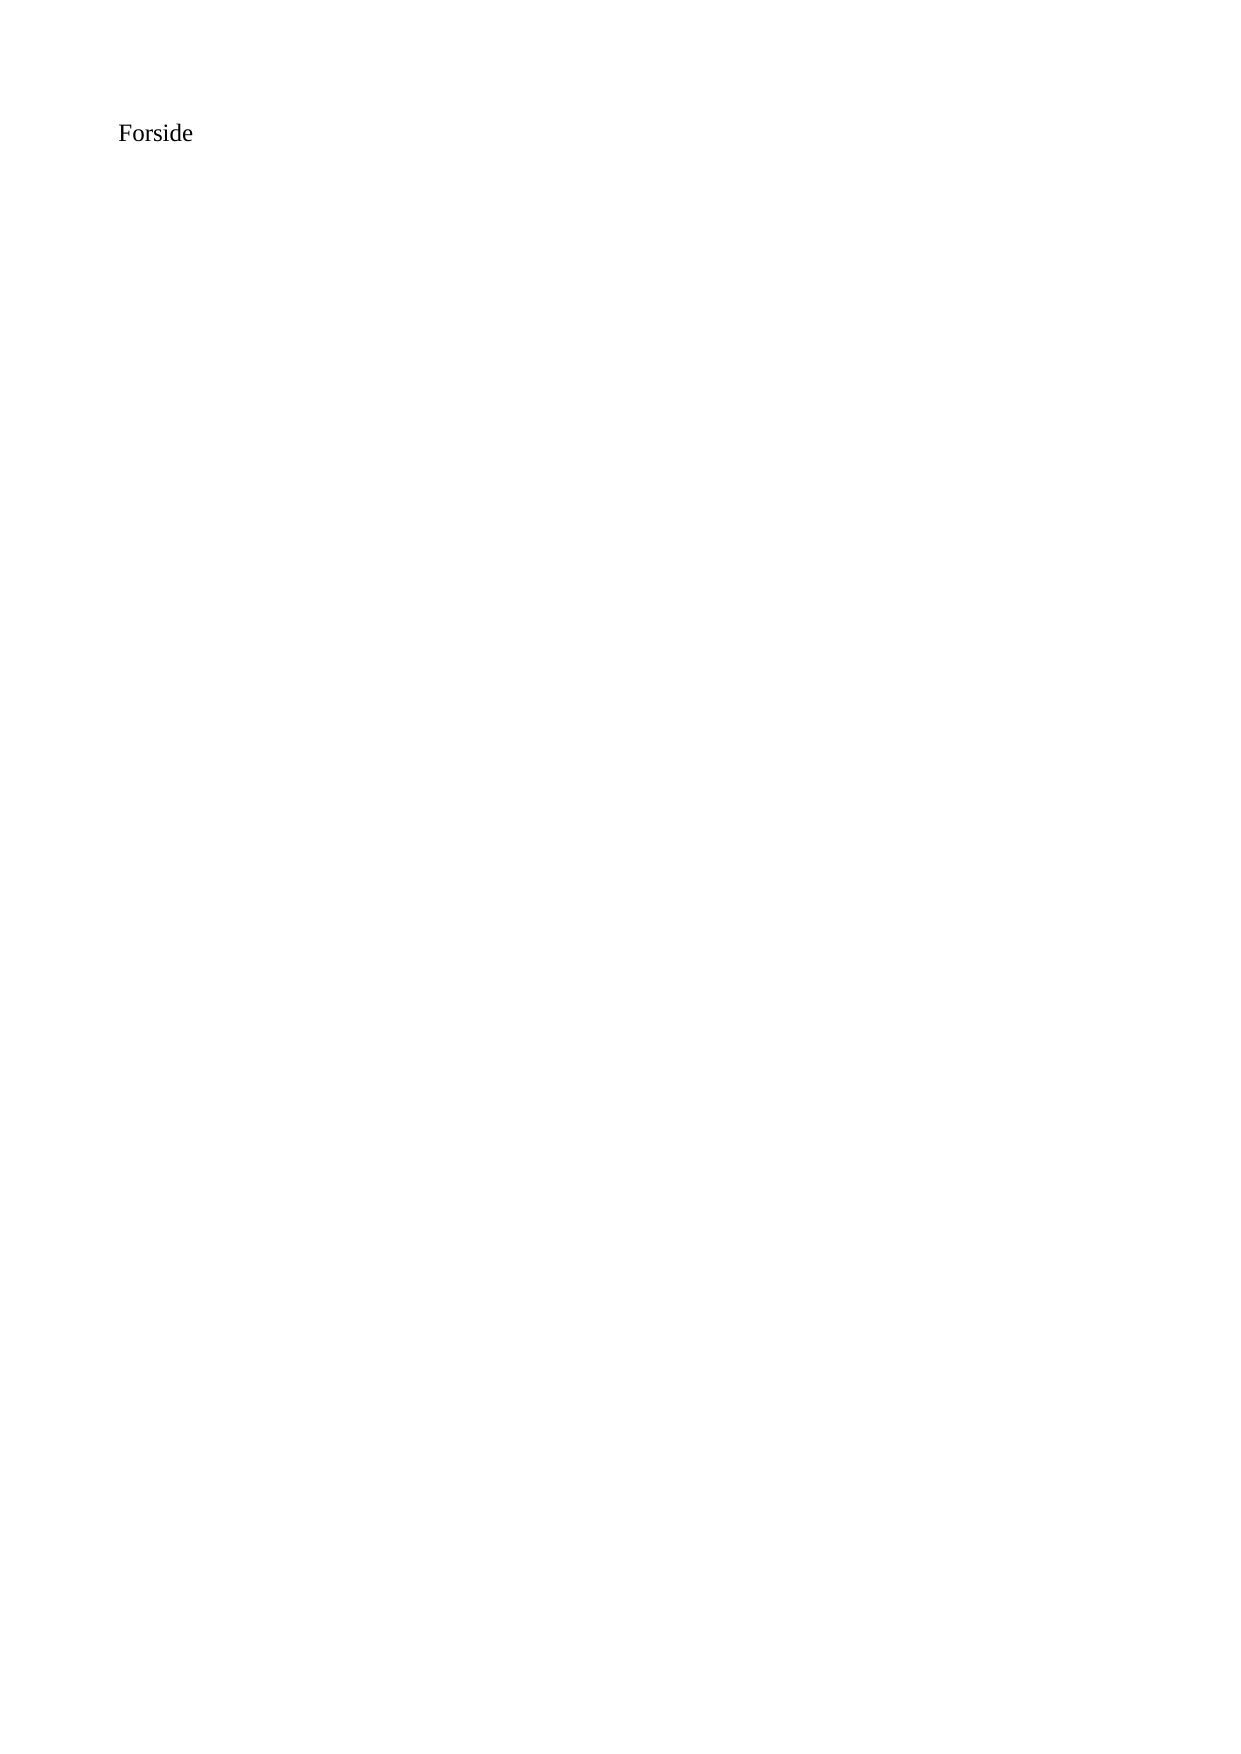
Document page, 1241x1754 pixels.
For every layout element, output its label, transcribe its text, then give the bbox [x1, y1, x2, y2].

text Forside [118, 118, 1122, 147]
